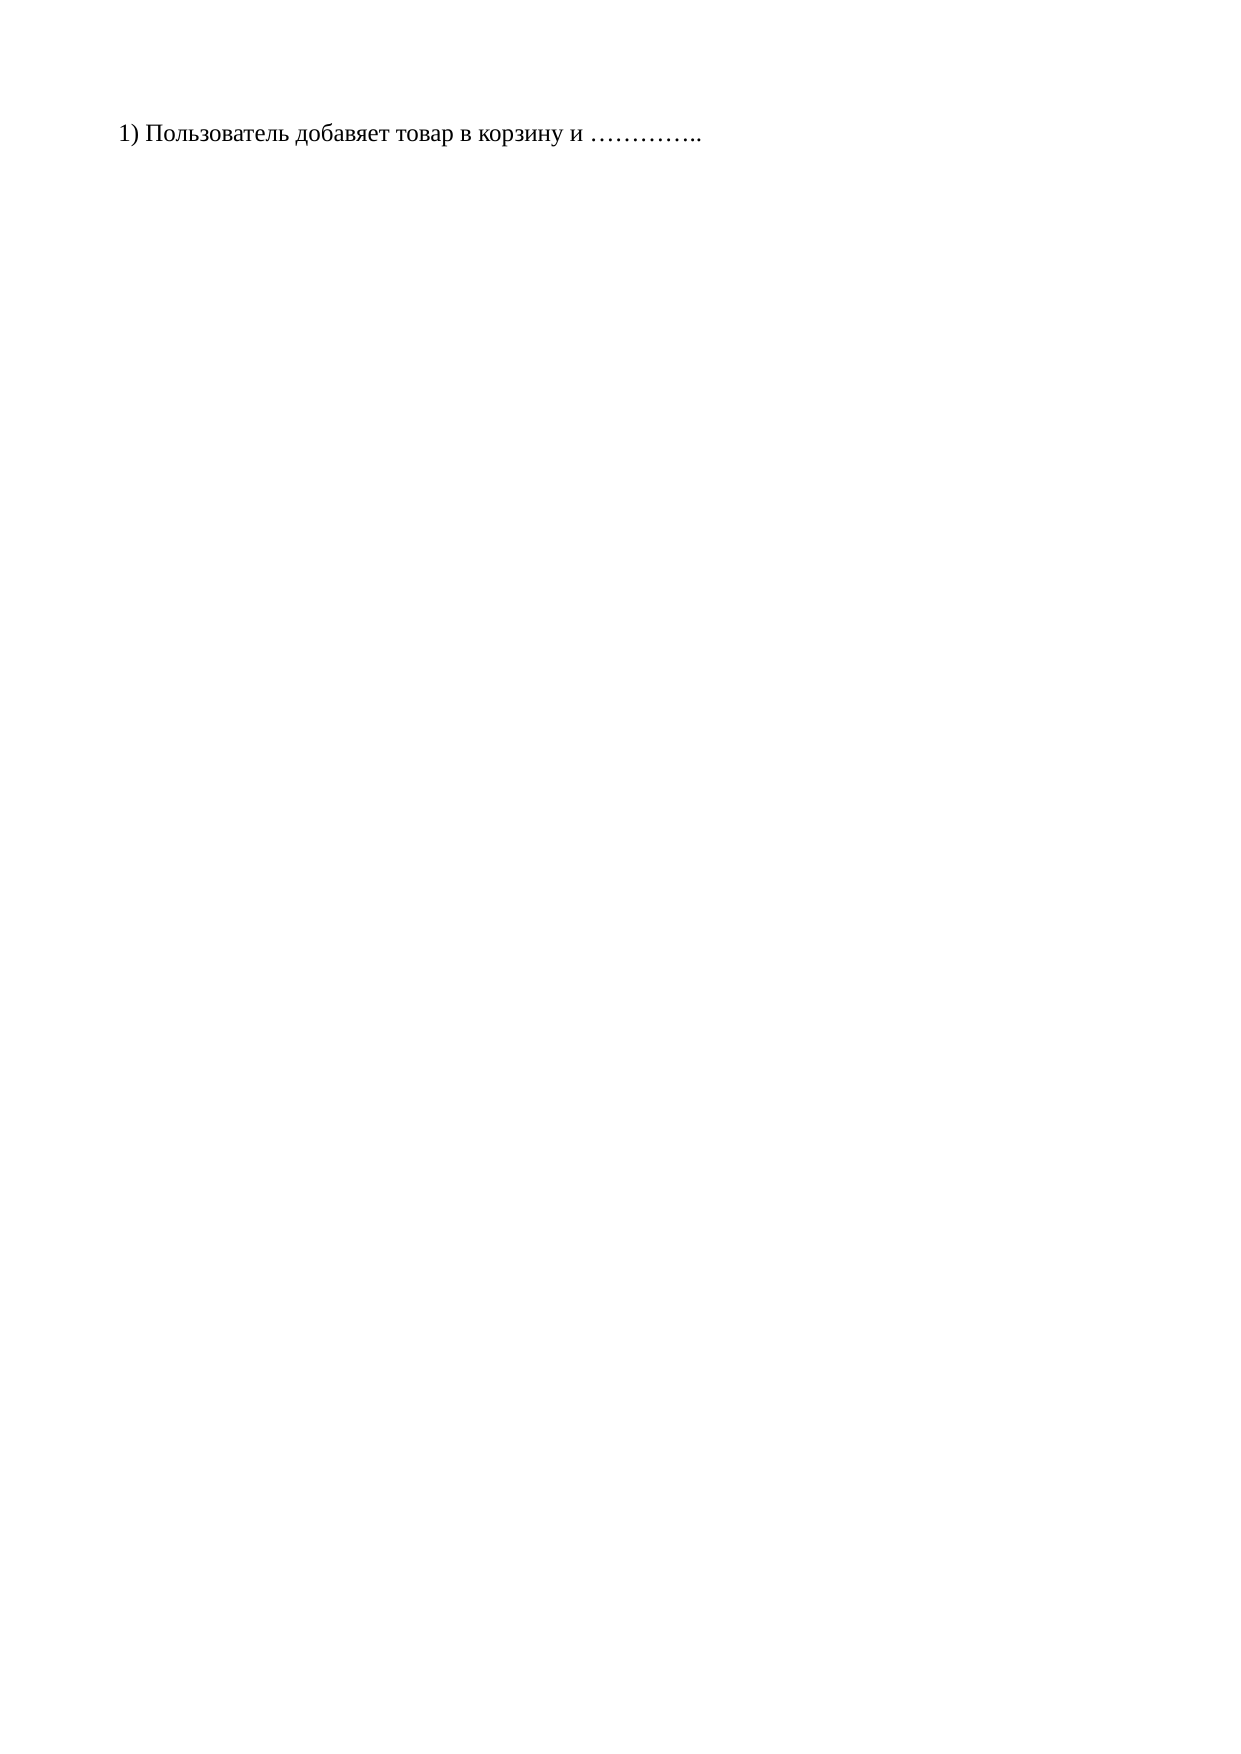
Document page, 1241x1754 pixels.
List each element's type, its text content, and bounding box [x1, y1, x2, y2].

text 1) Пользователь добавяет товар в корзину и ………….. [118, 118, 1122, 147]
